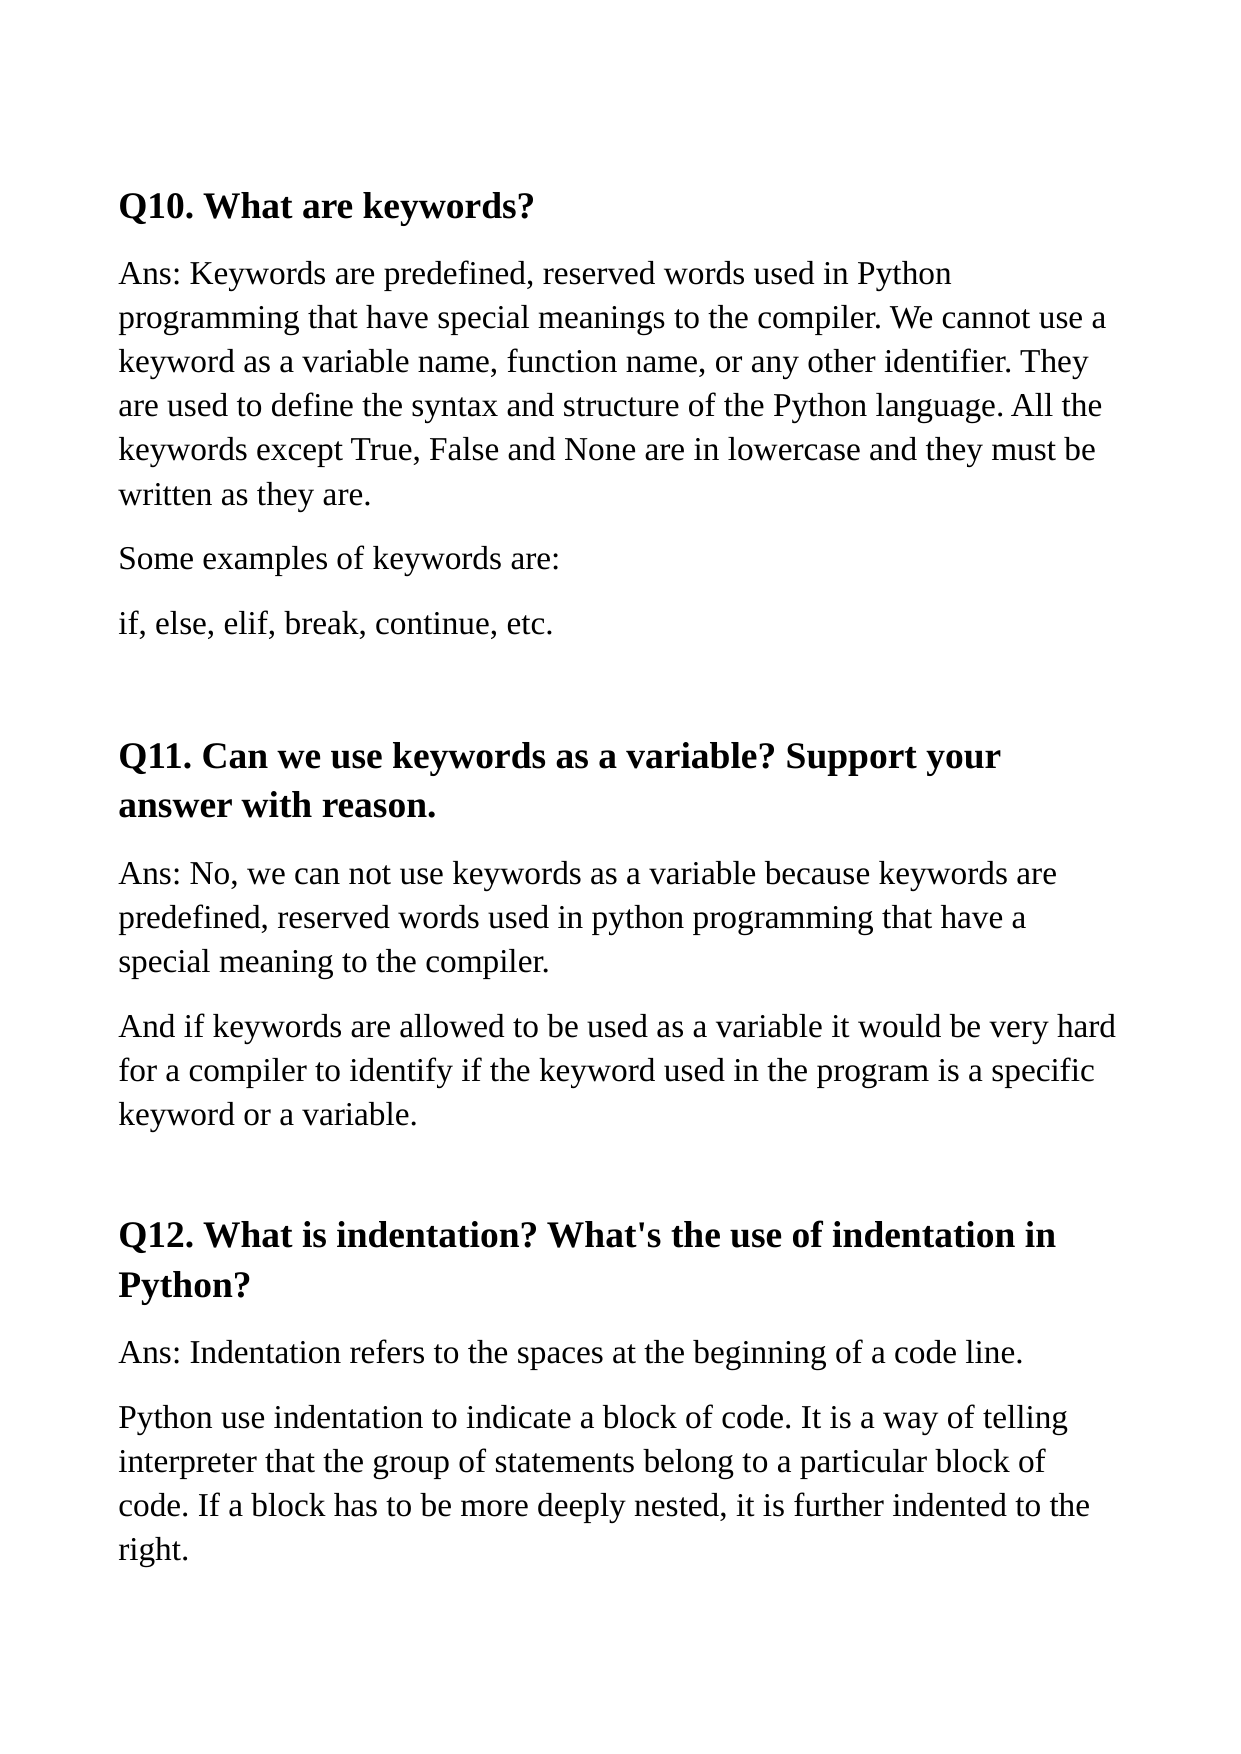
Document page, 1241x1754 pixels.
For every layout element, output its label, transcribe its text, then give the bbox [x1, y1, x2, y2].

text Ans: Indentation refers to the spaces at the beginning of a code line. [118, 1332, 1122, 1371]
text Q10. What are keywords? [118, 183, 1122, 226]
text Ans: No, we can not use keywords as a variable because keywords are predefined, reserved words used in python programming that have a special meaning to the compiler. [118, 853, 1122, 980]
text if, else, elif, break, continue, etc. [118, 603, 1122, 642]
text Q12. What is indentation? What's the use of indentation in Python? [118, 1212, 1122, 1305]
text And if keywords are allowed to be used as a variable it would be very hard for a compiler to identify if the keyword used in the program is a specific keyword or a variable. [118, 1006, 1122, 1133]
text Q11. Can we use keywords as a variable? Support your answer with reason. [118, 733, 1122, 826]
text Ans: Keywords are predefined, reserved words used in Python programming that have special meanings to the compiler. We cannot use a keyword as a variable name, function name, or any other identifier. They are used to define the syntax and structure of the Python language. All the keywords except True, False and None are in lowercase and they must be written as they are. [118, 253, 1122, 512]
text Python use indentation to indicate a block of code. It is a way of telling interpreter that the group of statements belong to a particular block of code. If a block has to be more deeply nested, it is further indented to the right. [118, 1397, 1122, 1568]
text Some examples of keywords are: [118, 539, 1122, 577]
